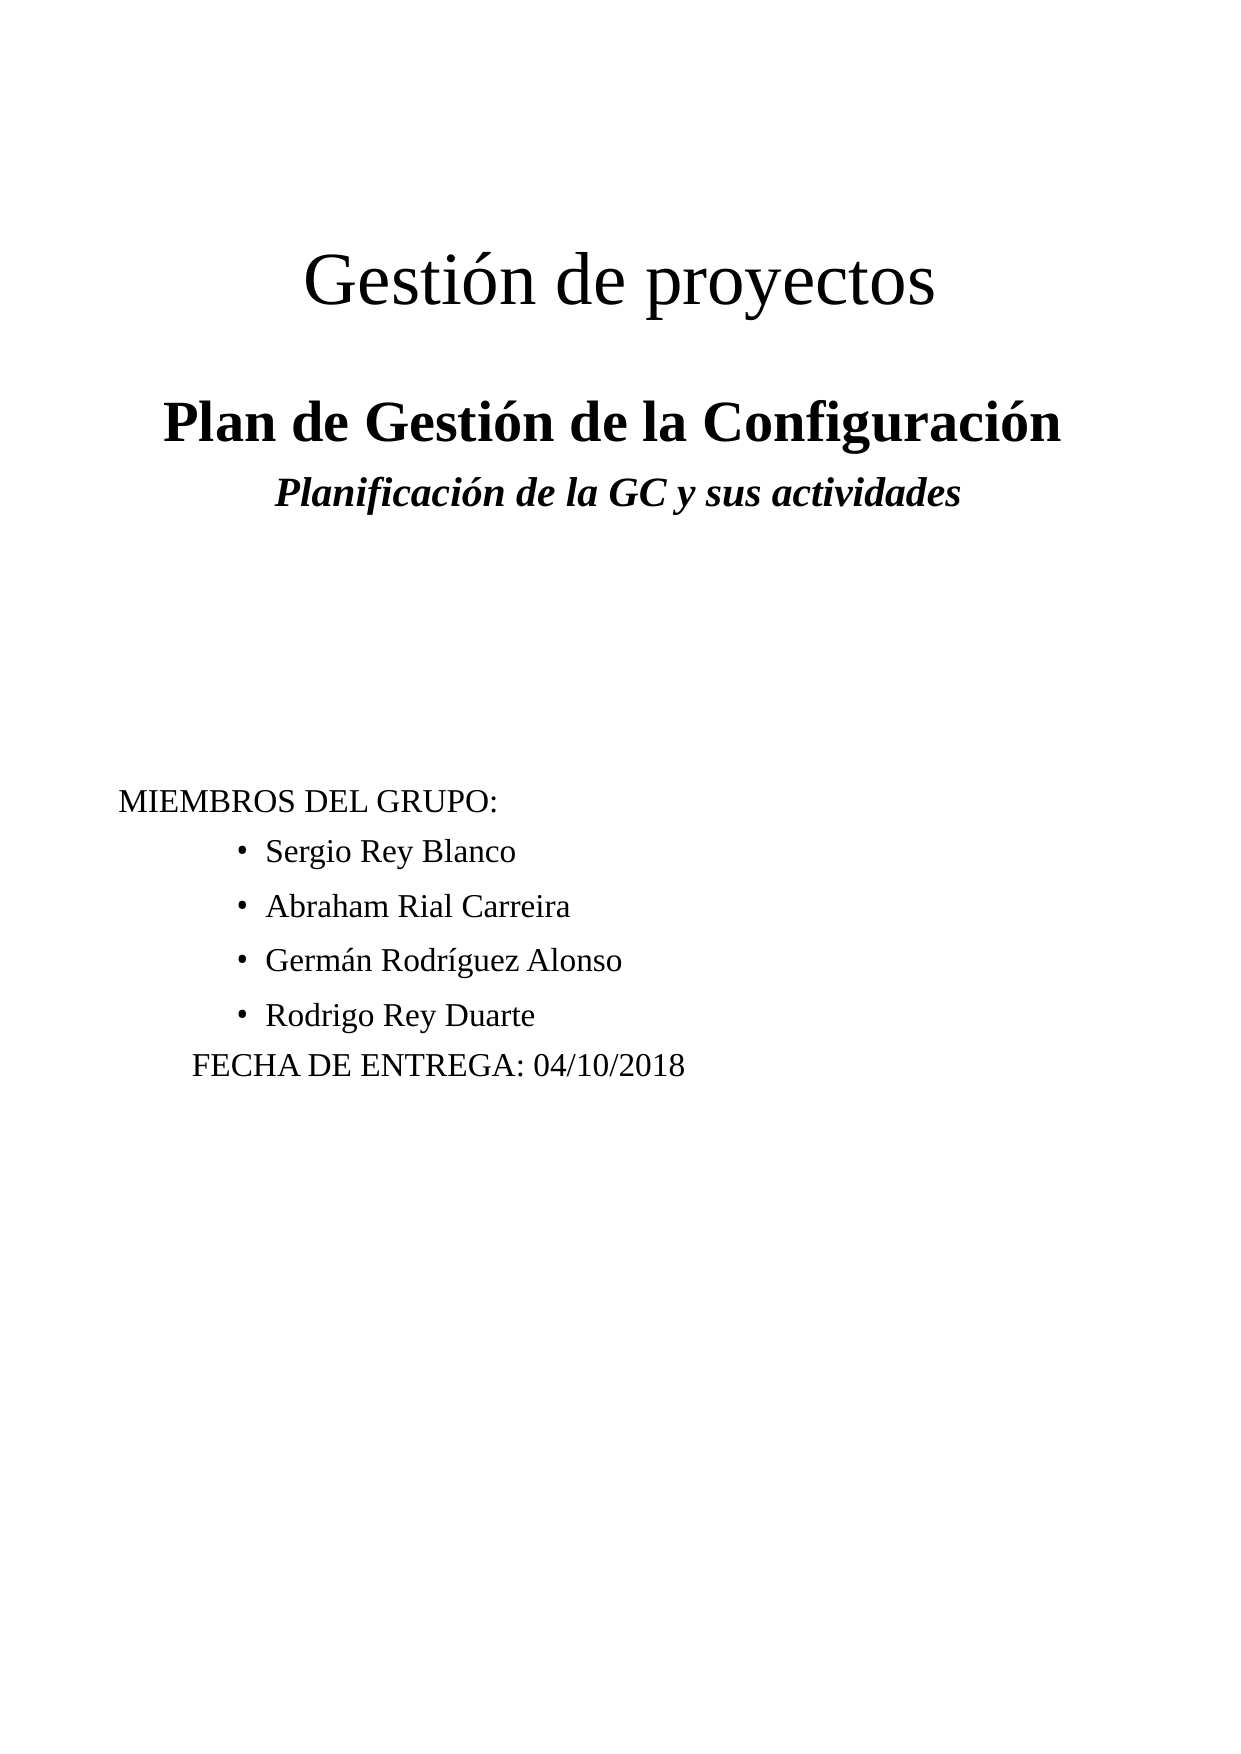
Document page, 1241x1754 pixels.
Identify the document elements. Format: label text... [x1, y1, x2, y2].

text MIEMBROS DEL GRUPO: [118, 781, 1122, 819]
text Planificación de la GC y sus actividades [118, 467, 1122, 515]
list Rodrigo Rey Duarte [236, 990, 1122, 1036]
text Plan de Gestión de la Configuración [118, 387, 1122, 454]
list Germán Rodríguez Alonso [236, 936, 1122, 981]
text FECHA DE ENTREGA: 04/10/2018 [192, 1045, 1122, 1083]
list Abraham Rial Carreira [236, 881, 1122, 927]
text Gestión de proyectos [118, 234, 1122, 321]
list Sergio Rey Blanco [236, 827, 1122, 872]
